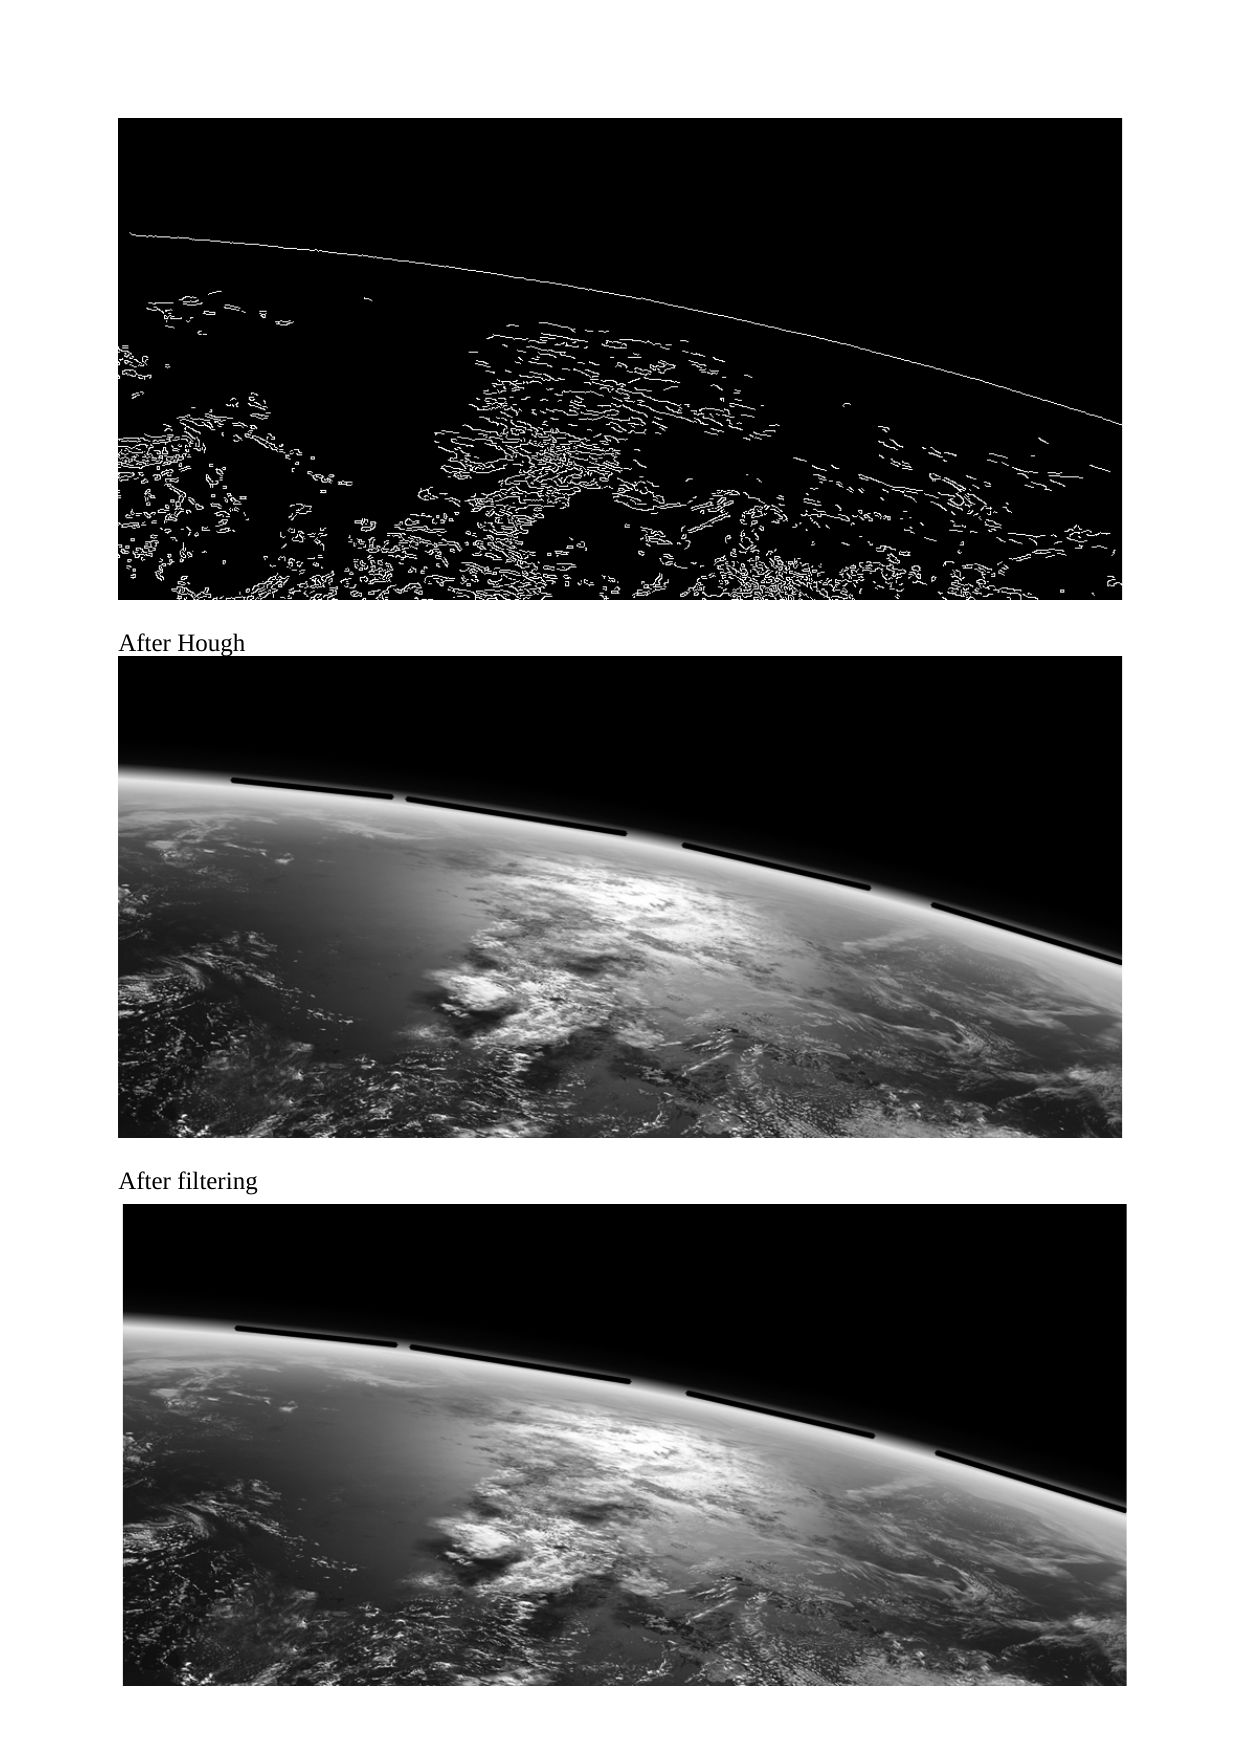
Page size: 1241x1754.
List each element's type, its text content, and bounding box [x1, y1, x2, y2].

picture [122, 1204, 1127, 1686]
text After Hough [118, 628, 1122, 656]
picture [118, 118, 1123, 600]
picture [118, 656, 1123, 1138]
text After filtering [118, 1166, 1122, 1195]
